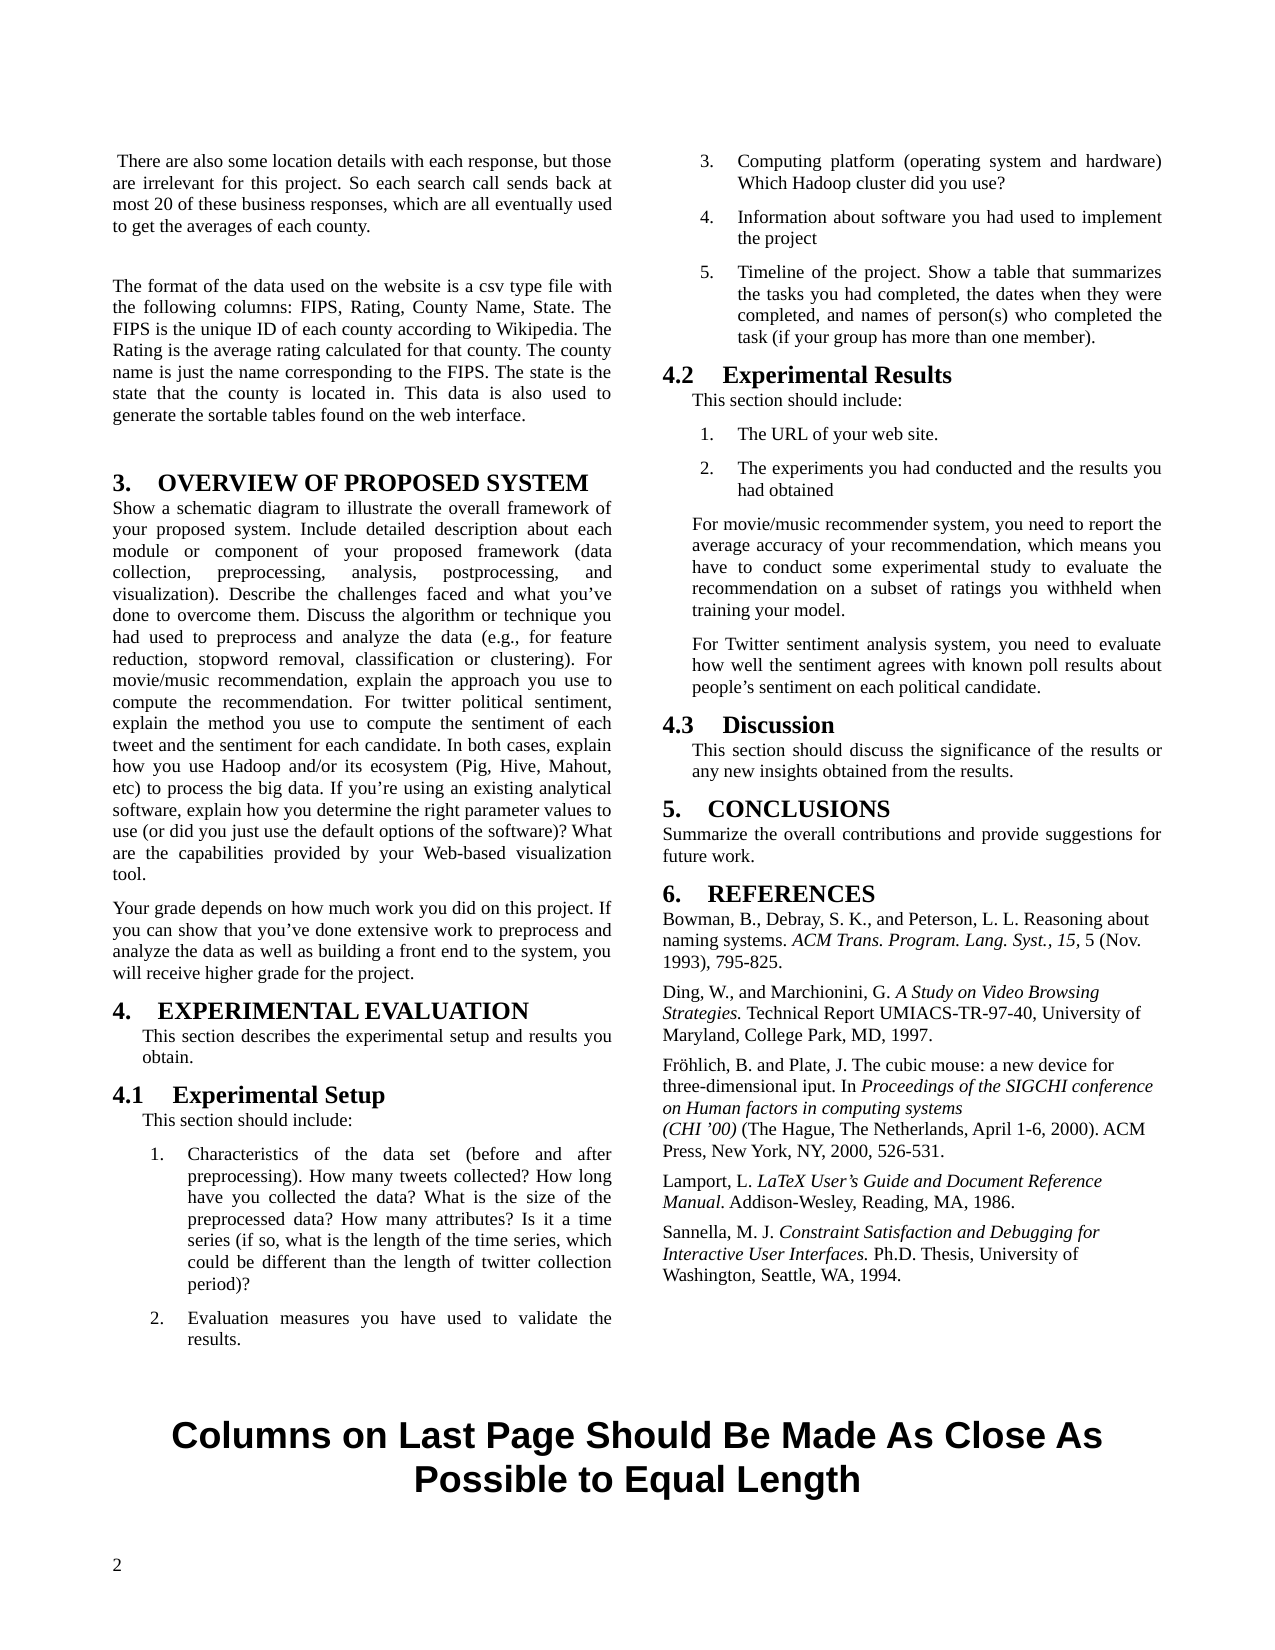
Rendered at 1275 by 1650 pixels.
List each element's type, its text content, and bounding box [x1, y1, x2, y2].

text Bowman, B., Debray, S. K., and Peterson, L. L. Reasoning about naming systems. ACM Trans. Program. Lang. Syst., 15, 5 (Nov. 1993), 795-825. [662, 907, 1162, 972]
list Timeline of the project. Show a table that summarizes the tasks you had completed, the dates when they were completed, and names of person(s) who completed the task (if your group has more than one member). [700, 261, 1162, 347]
list Characteristics of the data set (before and after preprocessing). How many tweets collected? How long have you collected the data? What is the size of the preprocessed data? How many attributes? Is it a time series (if so, what is the length of the time series, which could be different than the length of twitter collection period)? [150, 1143, 613, 1294]
text Summarize the overall contributions and provide suggestions for future work. [662, 823, 1162, 866]
list Computing platform (operating system and hardware) Which Hadoop cluster did you use? [700, 150, 1162, 193]
text There are also some location details with each response, but those are irrelevant for this project. So each search call sends back at most 20 of these business responses, which are all eventually used to get the averages of each county. [112, 150, 613, 236]
list The experiments you had conducted and the results you had obtained [700, 457, 1162, 500]
text The format of the data used on the website is a csv type file with the following columns: FIPS, Rating, County Name, State. The FIPS is the unique ID of each county according to Wikipedia. The Rating is the average rating calculated for that county. The county name is just the name corresponding to the FIPS. The state is the state that the county is located in. This data is also used to generate the sortable tables found on the web interface. [112, 274, 613, 425]
subtitle Experimental Results [662, 360, 1162, 389]
text For Twitter sentiment analysis system, you need to evaluate how well the sentiment agrees with known poll results about people’s sentiment on each political candidate. [692, 633, 1162, 697]
subtitle REFERENCES [662, 879, 1162, 907]
text This section should include: [692, 389, 1162, 410]
subtitle Discussion [662, 710, 1162, 739]
text This section describes the experimental setup and results you obtain. [142, 1025, 613, 1068]
text Fröhlich, B. and Plate, J. The cubic mouse: a new device for three-dimensional iput. In Proceedings of the SIGCHI conference on Human factors in computing systems (CHI ’00) (The Hague, The Netherlands, April 1-6, 2000). ACM Press, New York, NY, 2000, 526-531. [662, 1053, 1162, 1161]
list The URL of your web site. [700, 423, 1162, 444]
text This section should discuss the significance of the results or any new insights obtained from the results. [692, 739, 1162, 782]
text For movie/music recommender system, you need to report the average accuracy of your recommendation, which means you have to conduct some experimental study to evaluate the recommendation on a subset of ratings you withheld when training your model. [692, 512, 1162, 620]
text Lamport, L. LaTeX User’s Guide and Document Reference Manual. Addison-Wesley, Reading, MA, 1986. [662, 1170, 1162, 1213]
text Show a schematic diagram to illustrate the overall framework of your proposed system. Include detailed description about each module or component of your proposed framework (data collection, preprocessing, analysis, postprocessing, and visualization). Describe the challenges faced and what you’ve done to overcome them. Discuss the algorithm or technique you had used to preprocess and analyze the data (e.g., for feature reduction, stopword removal, classification or clustering). For movie/music recommendation, explain the approach you use to compute the recommendation. For twitter political sentiment, explain the method you use to compute the sentiment of each tweet and the sentiment for each candidate. In both cases, explain how you use Hadoop and/or its ecosystem (Pig, Hive, Mahout, etc) to process the big data. If you’re using an existing analytical software, explain how you determine the right parameter values to use (or did you just use the default options of the software)? What are the capabilities provided by your Web-based visualization tool. [112, 497, 613, 885]
subtitle Experimental Setup [112, 1080, 613, 1109]
text Sannella, M. J. Constraint Satisfaction and Debugging for Interactive User Interfaces. Ph.D. Thesis, University of Washington, Seattle, WA, 1994. [662, 1221, 1162, 1286]
subtitle CONCLUSIONS [662, 794, 1162, 823]
list Information about software you had used to implement the project [700, 206, 1162, 249]
text This section should include: [142, 1109, 613, 1131]
list Evaluation measures you have used to validate the results. [150, 1307, 613, 1350]
text Your grade depends on how much work you did on this project. If you can show that you’ve done extensive work to preprocess and analyze the data as well as building a front end to the system, you will receive higher grade for the project. [112, 897, 613, 983]
subtitle OVERVIEW OF PROPOSED SYSTEM [112, 468, 613, 497]
subtitle EXPERIMENTAL EVALUATION [112, 996, 613, 1025]
text Ding, W., and Marchionini, G. A Study on Video Browsing Strategies. Technical Report UMIACS-TR-97-40, University of Maryland, College Park, MD, 1997. [662, 981, 1162, 1045]
title Columns on Last Page Should Be Made As Close As Possible to Equal Length [112, 1414, 1162, 1500]
